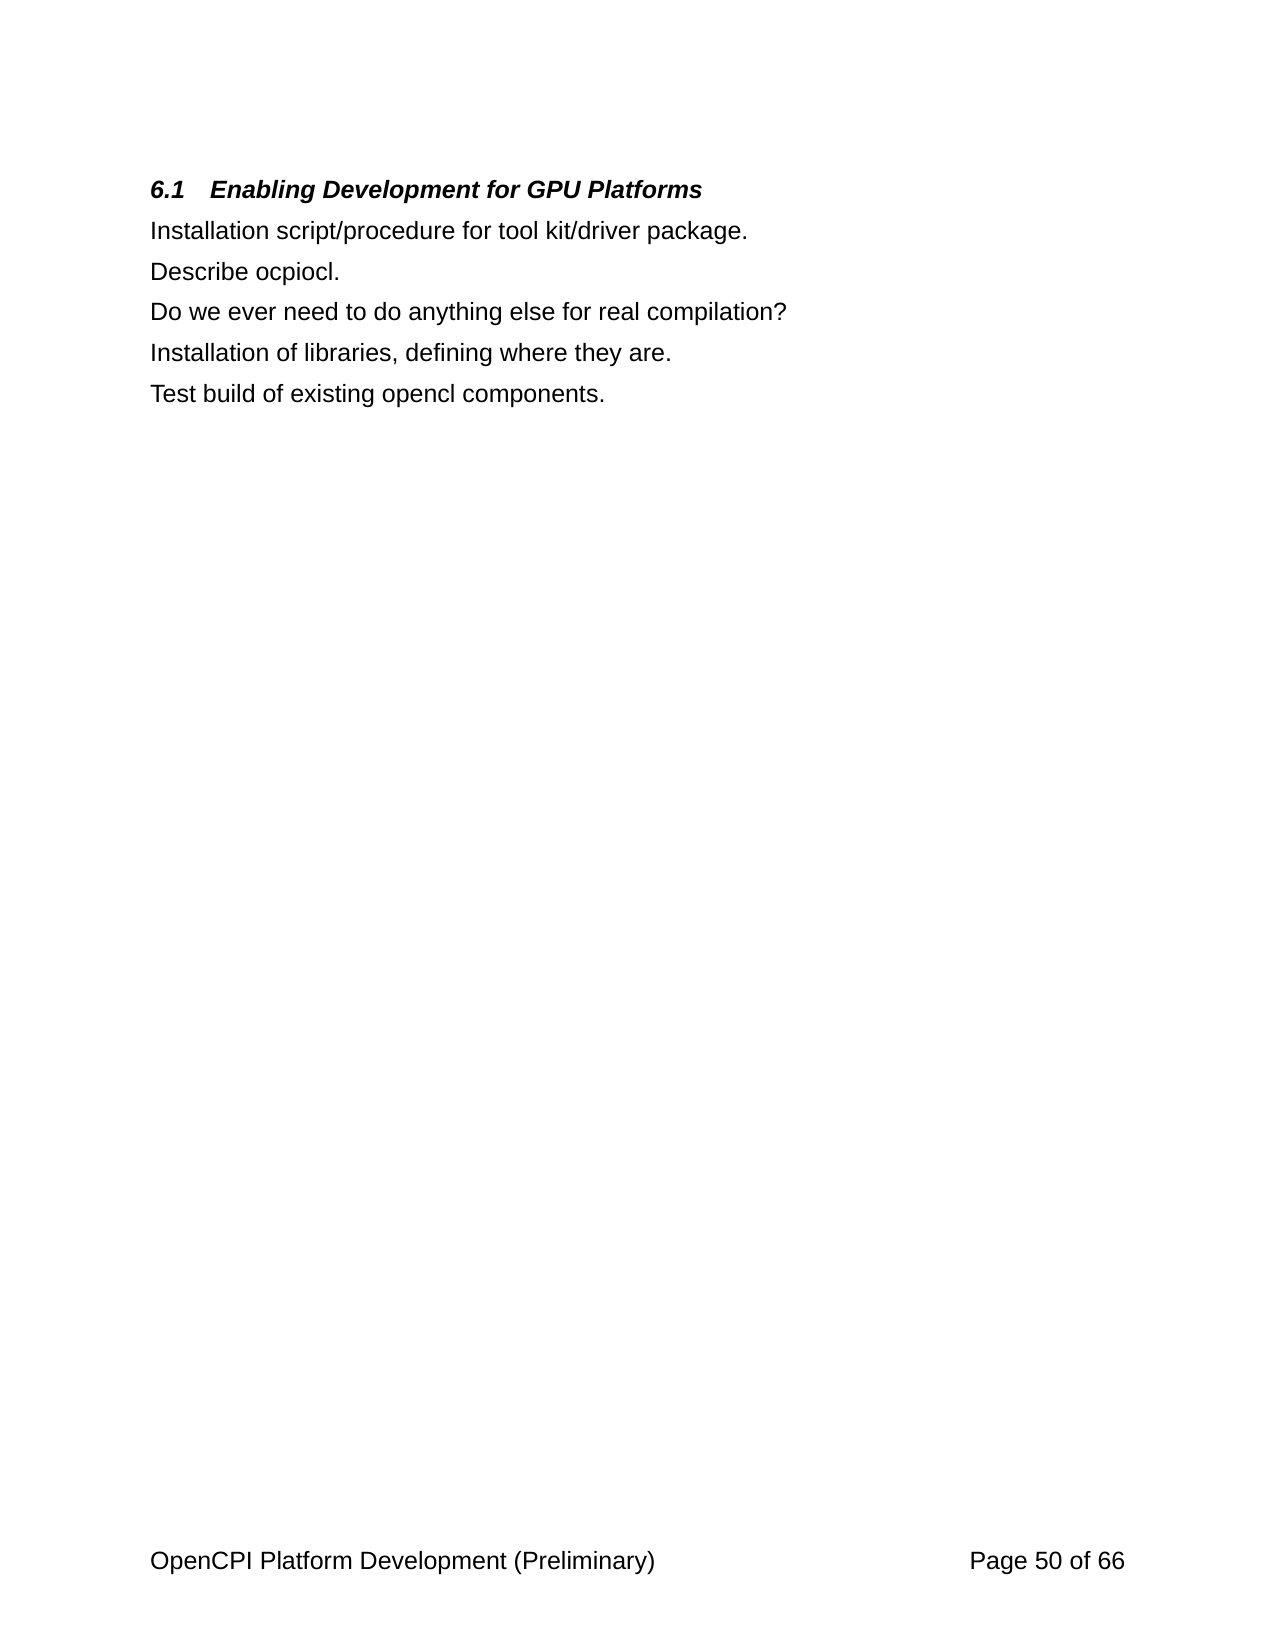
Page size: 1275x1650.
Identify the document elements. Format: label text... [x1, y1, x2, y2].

text Test build of existing opencl components. [150, 379, 1125, 407]
text Do we ever need to do anything else for real compilation? [150, 297, 1125, 326]
subtitle Enabling Development for GPU Platforms [150, 175, 1125, 204]
text Installation of libraries, defining where they are. [150, 338, 1125, 367]
text Installation script/procedure for tool kit/driver package. [150, 216, 1125, 244]
text Describe ocpiocl. [150, 256, 1125, 285]
